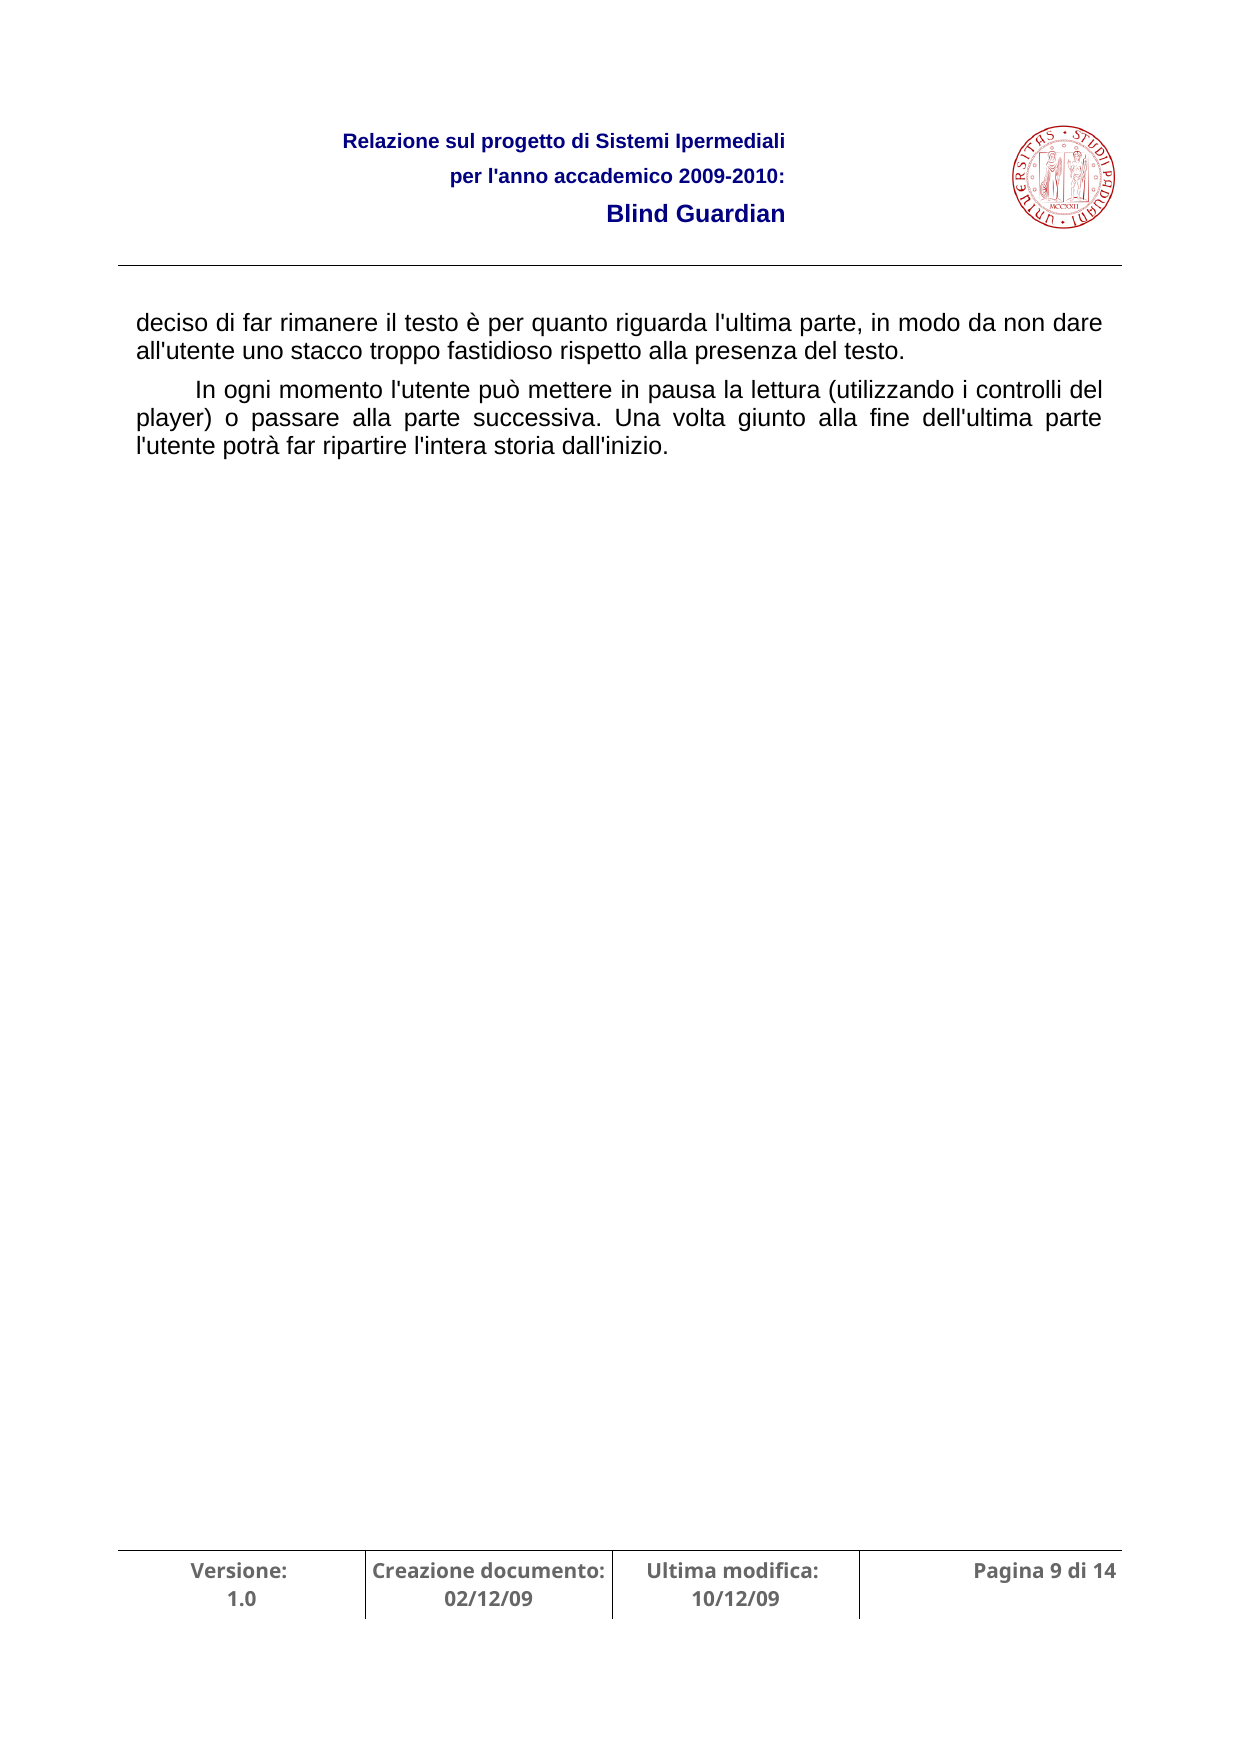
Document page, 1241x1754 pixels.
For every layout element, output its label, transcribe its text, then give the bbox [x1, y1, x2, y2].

text In ogni momento l'utente può mettere in pausa la lettura (utilizzando i controlli del player) o passare alla parte successiva. Una volta giunto alla fine dell'ultima parte l'utente potrà far ripartire l'intera storia dall'inizio. [136, 376, 1104, 460]
picture [1010, 123, 1117, 231]
text deciso di far rimanere il testo è per quanto riguarda l'ultima parte, in modo da non dare all'utente uno stacco troppo fastidioso rispetto alla presenza del testo. [136, 309, 1104, 364]
